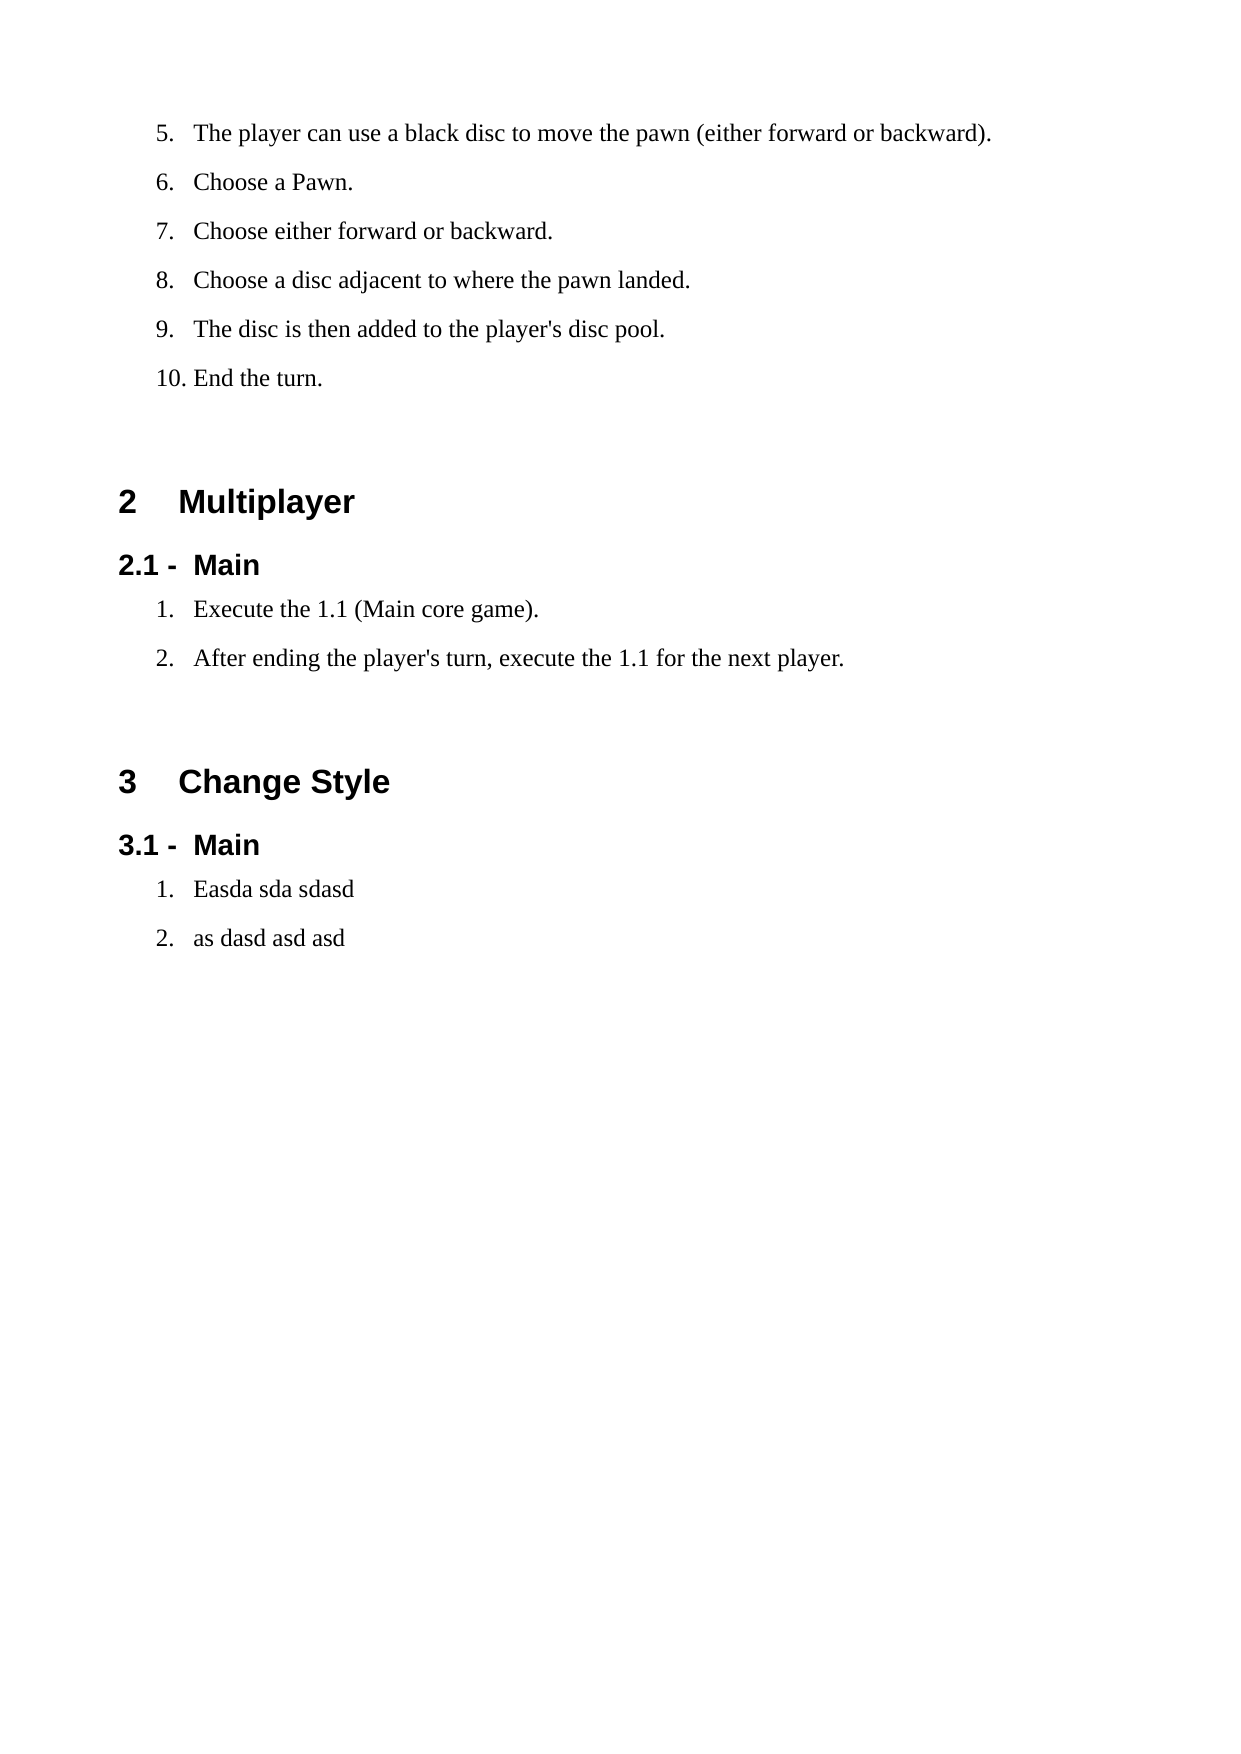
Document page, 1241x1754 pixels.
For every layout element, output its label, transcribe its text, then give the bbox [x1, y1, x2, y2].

subtitle Multiplayer [118, 482, 1122, 521]
list End the turn. [156, 363, 1122, 392]
list Choose a Pawn. [156, 167, 1122, 196]
list The player can use a black disc to move the pawn (either forward or backward). [156, 118, 1122, 147]
list Choose either forward or backward. [156, 216, 1122, 245]
list Choose a disc adjacent to where the pawn landed. [156, 265, 1122, 294]
subtitle Main [118, 828, 1122, 862]
list After ending the player's turn, execute the 1.1 for the next player. [156, 643, 1122, 672]
list Easda sda sdasd [156, 874, 1122, 903]
list as dasd asd asd [156, 923, 1122, 952]
subtitle Change Style [118, 762, 1122, 801]
list Execute the 1.1 (Main core game). [156, 594, 1122, 623]
list The disc is then added to the player's disc pool. [156, 314, 1122, 343]
subtitle Main [118, 548, 1122, 582]
